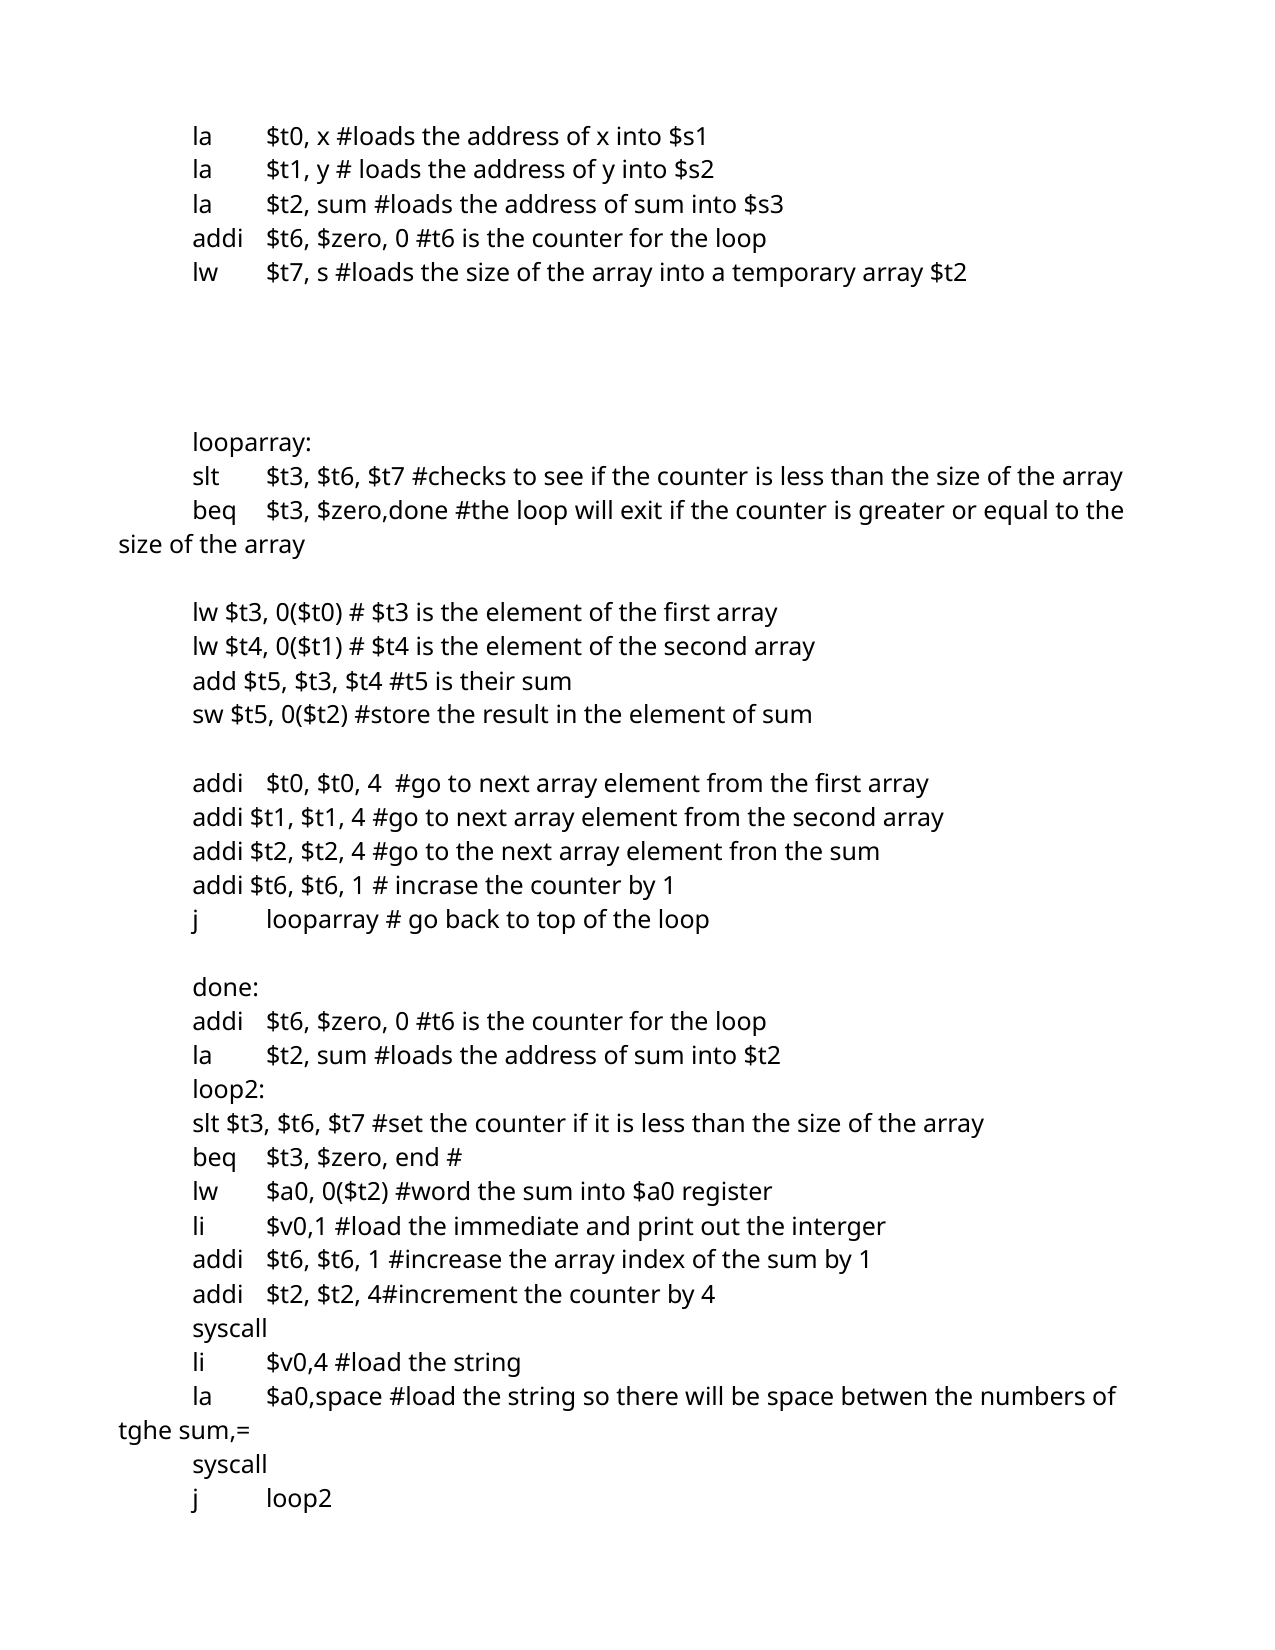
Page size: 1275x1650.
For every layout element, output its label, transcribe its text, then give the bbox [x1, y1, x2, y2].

text la $t2, sum #loads the address of sum into $s3 [118, 186, 1157, 220]
text addi $t2, $t2, 4 #go to the next array element fron the sum [118, 833, 1157, 867]
text addi $t6, $t6, 1 # incrase the counter by 1 [118, 867, 1157, 902]
text li $v0,1 #load the immediate and print out the interger [118, 1208, 1157, 1242]
text la $t1, y # loads the address of y into $s2 [118, 152, 1157, 186]
text addi $t0, $t0, 4 #go to next array element from the first array [118, 765, 1157, 799]
text addi $t6, $t6, 1 #increase the array index of the sum by 1 [118, 1242, 1157, 1276]
text lw $t3, 0($t0) # $t3 is the element of the first array [118, 595, 1157, 629]
text addi $t6, $zero, 0 #t6 is the counter for the loop [118, 1004, 1157, 1038]
text beq $t3, $zero, end # [118, 1140, 1157, 1174]
text loop2: [118, 1072, 1157, 1106]
text sw $t5, 0($t2) #store the result in the element of sum [118, 697, 1157, 731]
text addi $t2, $t2, 4#increment the counter by 4 [118, 1276, 1157, 1310]
text lw $t7, s #loads the size of the array into a temporary array $t2 [118, 254, 1157, 288]
text looparray: [118, 425, 1157, 459]
text la $a0,space #load the string so there will be space betwen the numbers of tghe sum,= [118, 1378, 1157, 1447]
text slt $t3, $t6, $t7 #set the counter if it is less than the size of the array [118, 1106, 1157, 1140]
text la $t2, sum #loads the address of sum into $t2 [118, 1038, 1157, 1072]
text beq $t3, $zero,done #the loop will exit if the counter is greater or equal to the size of the array [118, 493, 1157, 561]
text li $v0,4 #load the string [118, 1344, 1157, 1378]
text addi $t6, $zero, 0 #t6 is the counter for the loop [118, 220, 1157, 254]
text add $t5, $t3, $t4 #t5 is their sum [118, 663, 1157, 697]
text slt $t3, $t6, $t7 #checks to see if the counter is less than the size of the array [118, 459, 1157, 493]
text syscall [118, 1310, 1157, 1344]
text la $t0, x #loads the address of x into $s1 [118, 118, 1157, 152]
text done: [118, 970, 1157, 1004]
text j loop2 [118, 1481, 1157, 1515]
text lw $t4, 0($t1) # $t4 is the element of the second array [118, 629, 1157, 663]
text lw $a0, 0($t2) #word the sum into $a0 register [118, 1174, 1157, 1208]
text j looparray # go back to top of the loop [118, 902, 1157, 936]
text syscall [118, 1447, 1157, 1481]
text addi $t1, $t1, 4 #go to next array element from the second array [118, 799, 1157, 833]
